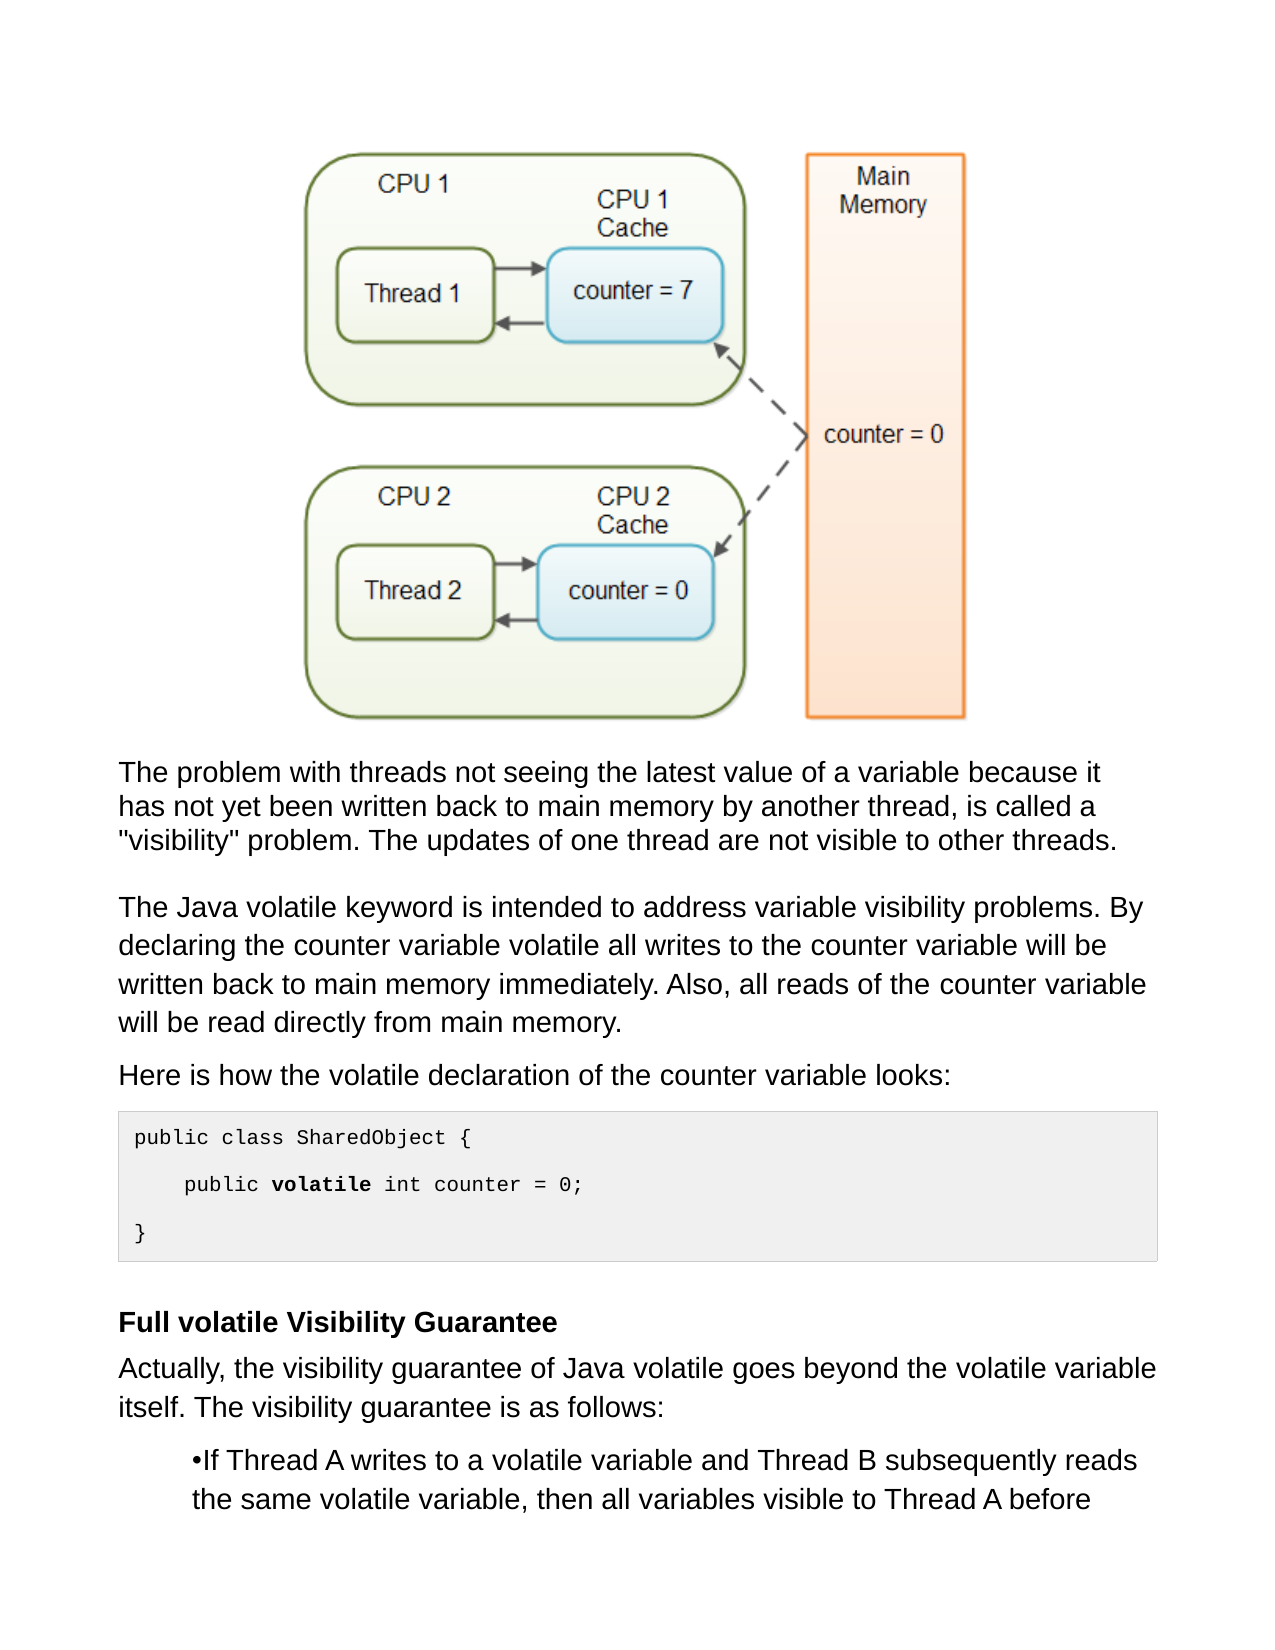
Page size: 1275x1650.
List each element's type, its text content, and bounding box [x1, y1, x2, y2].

list If Thread A writes to a volatile variable and Thread B subsequently reads the same volatile variable, then all variables visible to Thread A before [118, 1443, 1157, 1515]
text The problem with threads not seeing the latest value of a variable because it has not yet been written back to main memory by another thread, is called a "visibility" problem. The updates of one thread are not visible to other threads. [118, 755, 1157, 856]
text public volatile int counter = 0; [119, 1159, 1157, 1182]
text public class SharedObject { [119, 1112, 1157, 1135]
picture [271, 118, 1004, 751]
text } [119, 1206, 1157, 1261]
text Here is how the volatile declaration of the counter variable looks: [118, 1058, 1157, 1092]
subtitle Full volatile Visibility Guarantee [118, 1305, 1157, 1339]
text Actually, the visibility guarantee of Java volatile goes beyond the volatile variable itself. The visibility guarantee is as follows: [118, 1351, 1157, 1423]
text The Java volatile keyword is intended to address variable visibility problems. By declaring the counter variable volatile all writes to the counter variable will be written back to main memory immediately. Also, all reads of the counter variable will be read directly from main memory. [118, 889, 1157, 1039]
